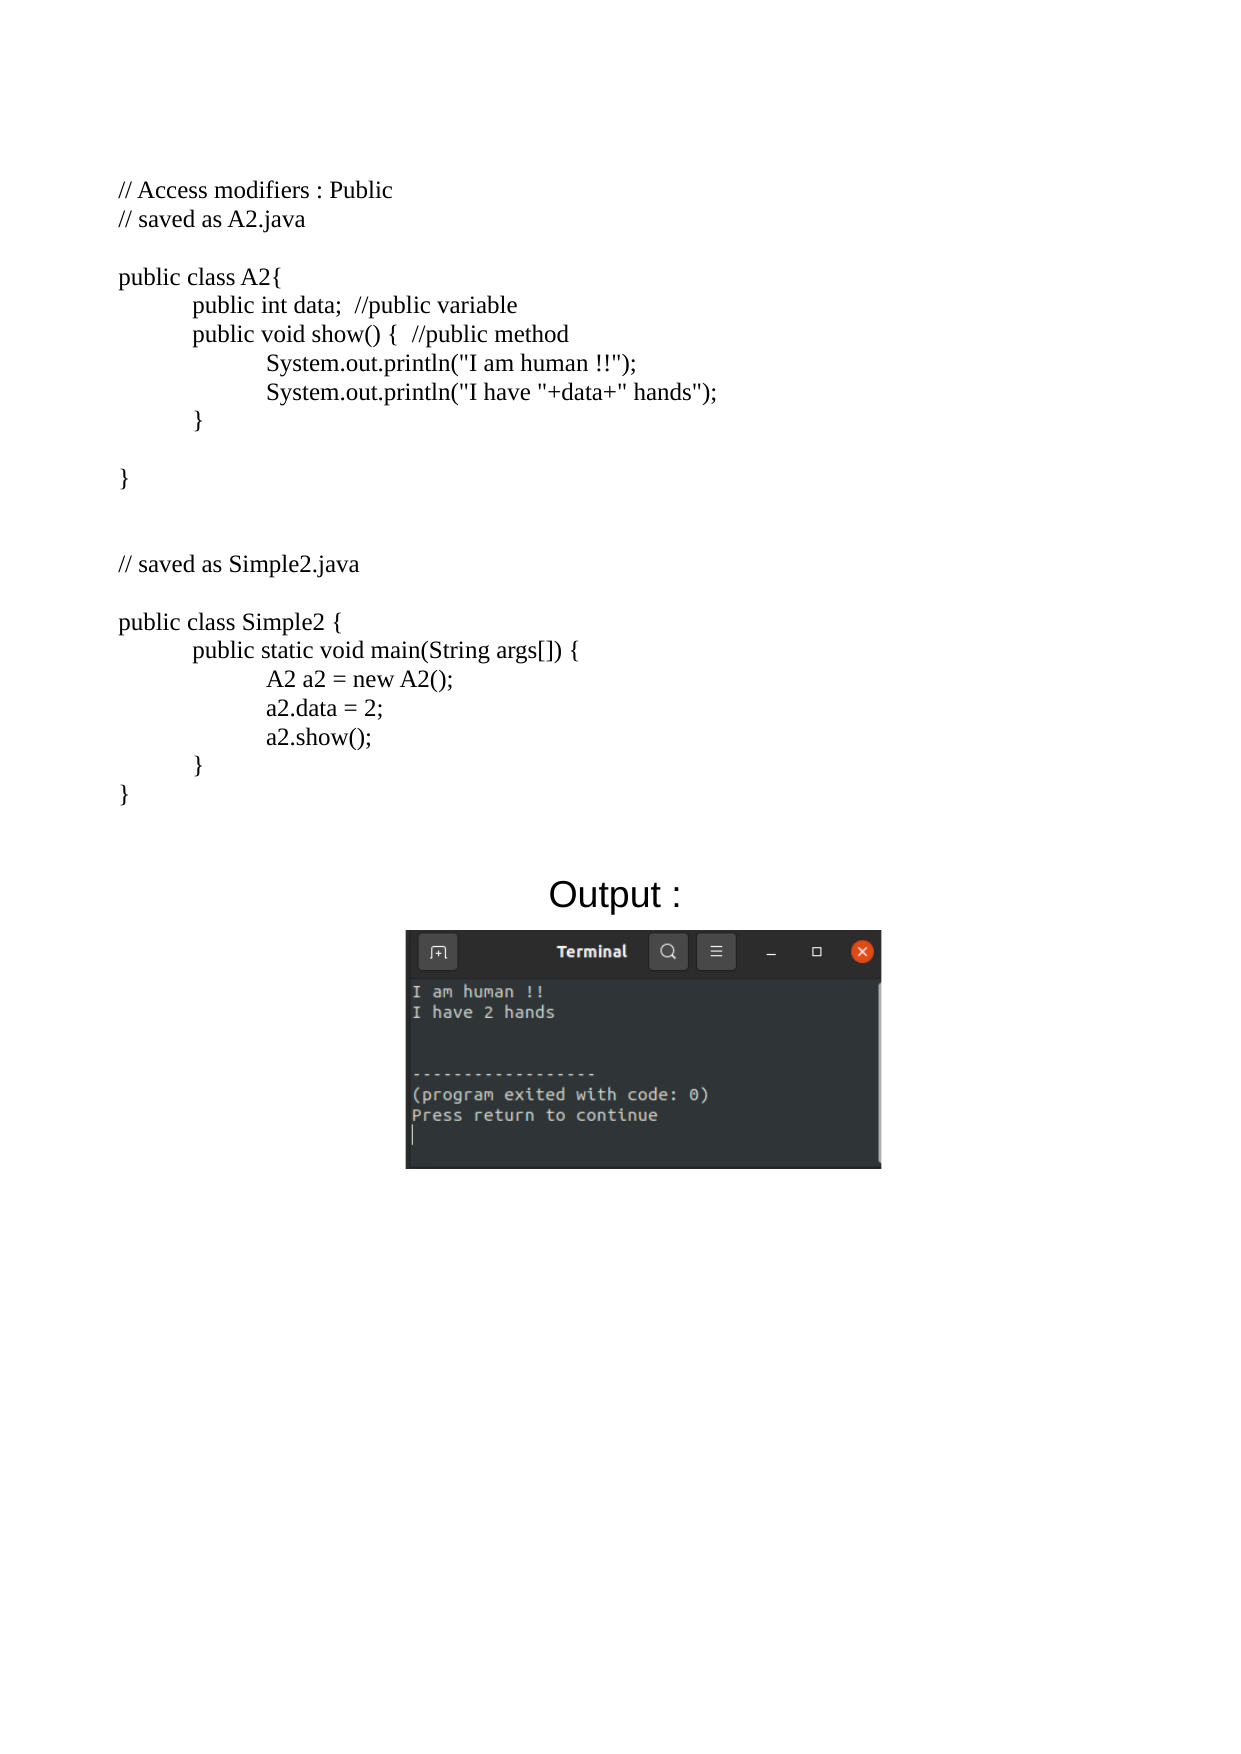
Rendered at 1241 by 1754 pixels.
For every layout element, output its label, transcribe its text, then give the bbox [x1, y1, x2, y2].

text // saved as A2.java [118, 204, 1122, 233]
text public void show() { //public method [118, 319, 1122, 348]
text } [118, 751, 1122, 779]
text } [118, 779, 1122, 808]
picture [405, 930, 882, 1169]
text } [118, 406, 1122, 434]
text public class A2{ [118, 262, 1122, 291]
text a2.data = 2; [118, 693, 1122, 722]
text a2.show(); [118, 722, 1122, 751]
text System.out.println("I am human !!"); [118, 348, 1122, 377]
text public static void main(String args[]) { [118, 636, 1122, 664]
text // saved as Simple2.java [118, 549, 1122, 578]
text A2 a2 = new A2(); [118, 664, 1122, 693]
text public class Simple2 { [118, 607, 1122, 636]
text System.out.println("I have "+data+" hands"); [118, 377, 1122, 406]
text } [118, 463, 1122, 492]
text public int data; //public variable [118, 291, 1122, 319]
text // Access modifiers : Public [118, 176, 1122, 204]
subtitle Output : [118, 872, 1122, 915]
